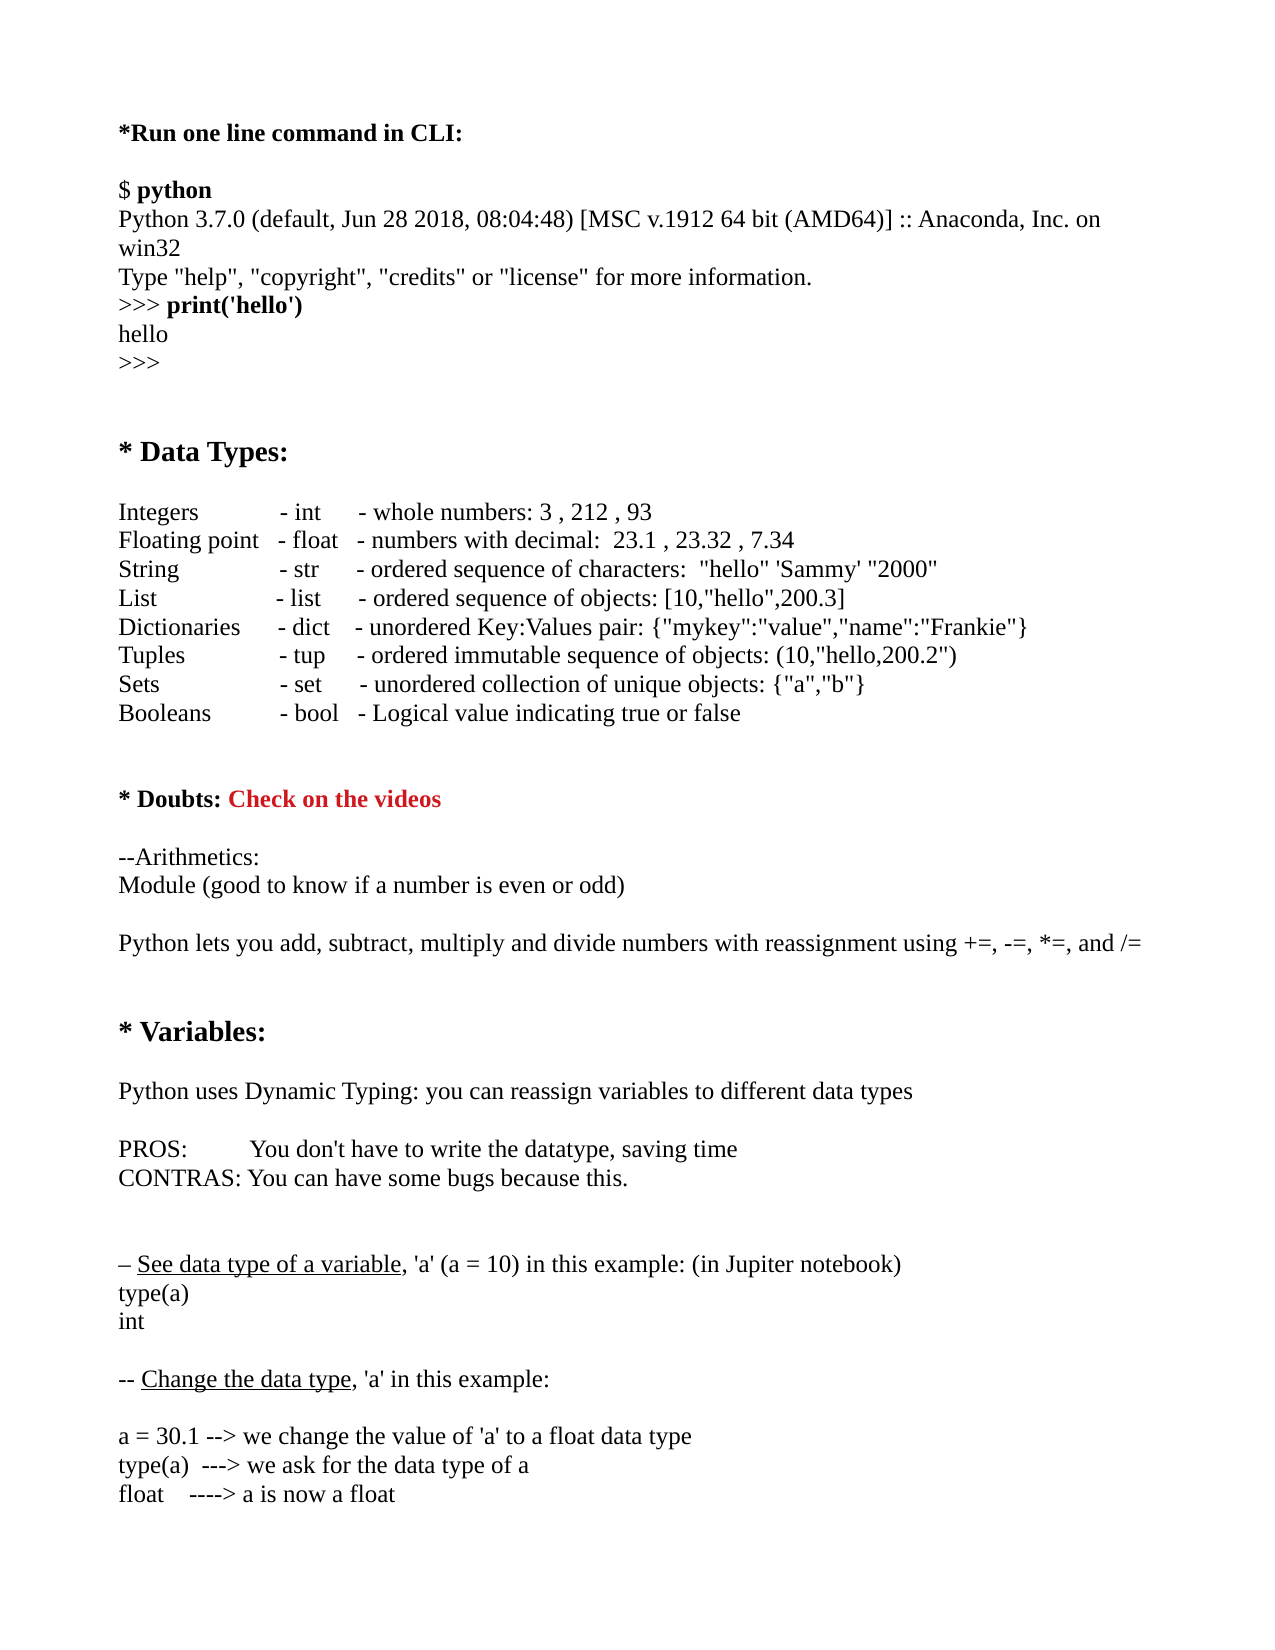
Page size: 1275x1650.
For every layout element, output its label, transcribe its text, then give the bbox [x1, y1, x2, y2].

text hello [118, 319, 1157, 348]
text * Variables: [118, 1014, 1157, 1048]
text --Arithmetics: Module (good to know if a number is even or odd) Python lets you add, subtract, multiply and divide numbers with reassignment using +=, -=, *=, and /= [118, 813, 1157, 957]
text $ python [118, 176, 1157, 204]
text Python uses Dynamic Typing: you can reassign variables to different data types [118, 1076, 1157, 1134]
text * Data Types: [118, 434, 1157, 468]
text PROS: You don't have to write the datatype, saving time CONTRAS: You can have some bugs because this. [118, 1134, 1157, 1191]
text >>> print('hello') [118, 291, 1157, 319]
text Python 3.7.0 (default, Jun 28 2018, 08:04:48) [MSC v.1912 64 bit (AMD64)] :: Anaconda, Inc. on win32 [118, 204, 1157, 262]
text Integers - int - whole numbers: 3 , 212 , 93 Floating point - float - numbers with decimal: 23.1 , 23.32 , 7.34 String - str - ordered sequence of characters: "hello" 'Sammy' "2000" List - list - ordered sequence of objects: [10,"hello",200.3] Dictionaries - dict - unordered Key:Values pair: {"mykey":"value","name":"Frankie"} Tuples - tup - ordered immutable sequence of objects: (10,"hello,200.2") Sets - set - unordered collection of unique objects: {"a","b"} Booleans - bool - Logical value indicating true or false [118, 497, 1157, 727]
text Type "help", "copyright", "credits" or "license" for more information. [118, 262, 1157, 291]
text * Doubts: Check on the videos [118, 784, 1157, 813]
text type(a) int [118, 1278, 1157, 1335]
text – See data type of a variable, 'a' (a = 10) in this example: (in Jupiter notebook) [118, 1249, 1157, 1278]
text *Run one line command in CLI: [118, 118, 1157, 147]
text >>> [118, 348, 1157, 377]
text a = 30.1 --> we change the value of 'a' to a float data type type(a) ---> we ask for the data type of a float ----> a is now a float [118, 1393, 1157, 1508]
text -- Change the data type, 'a' in this example: [118, 1364, 1157, 1393]
